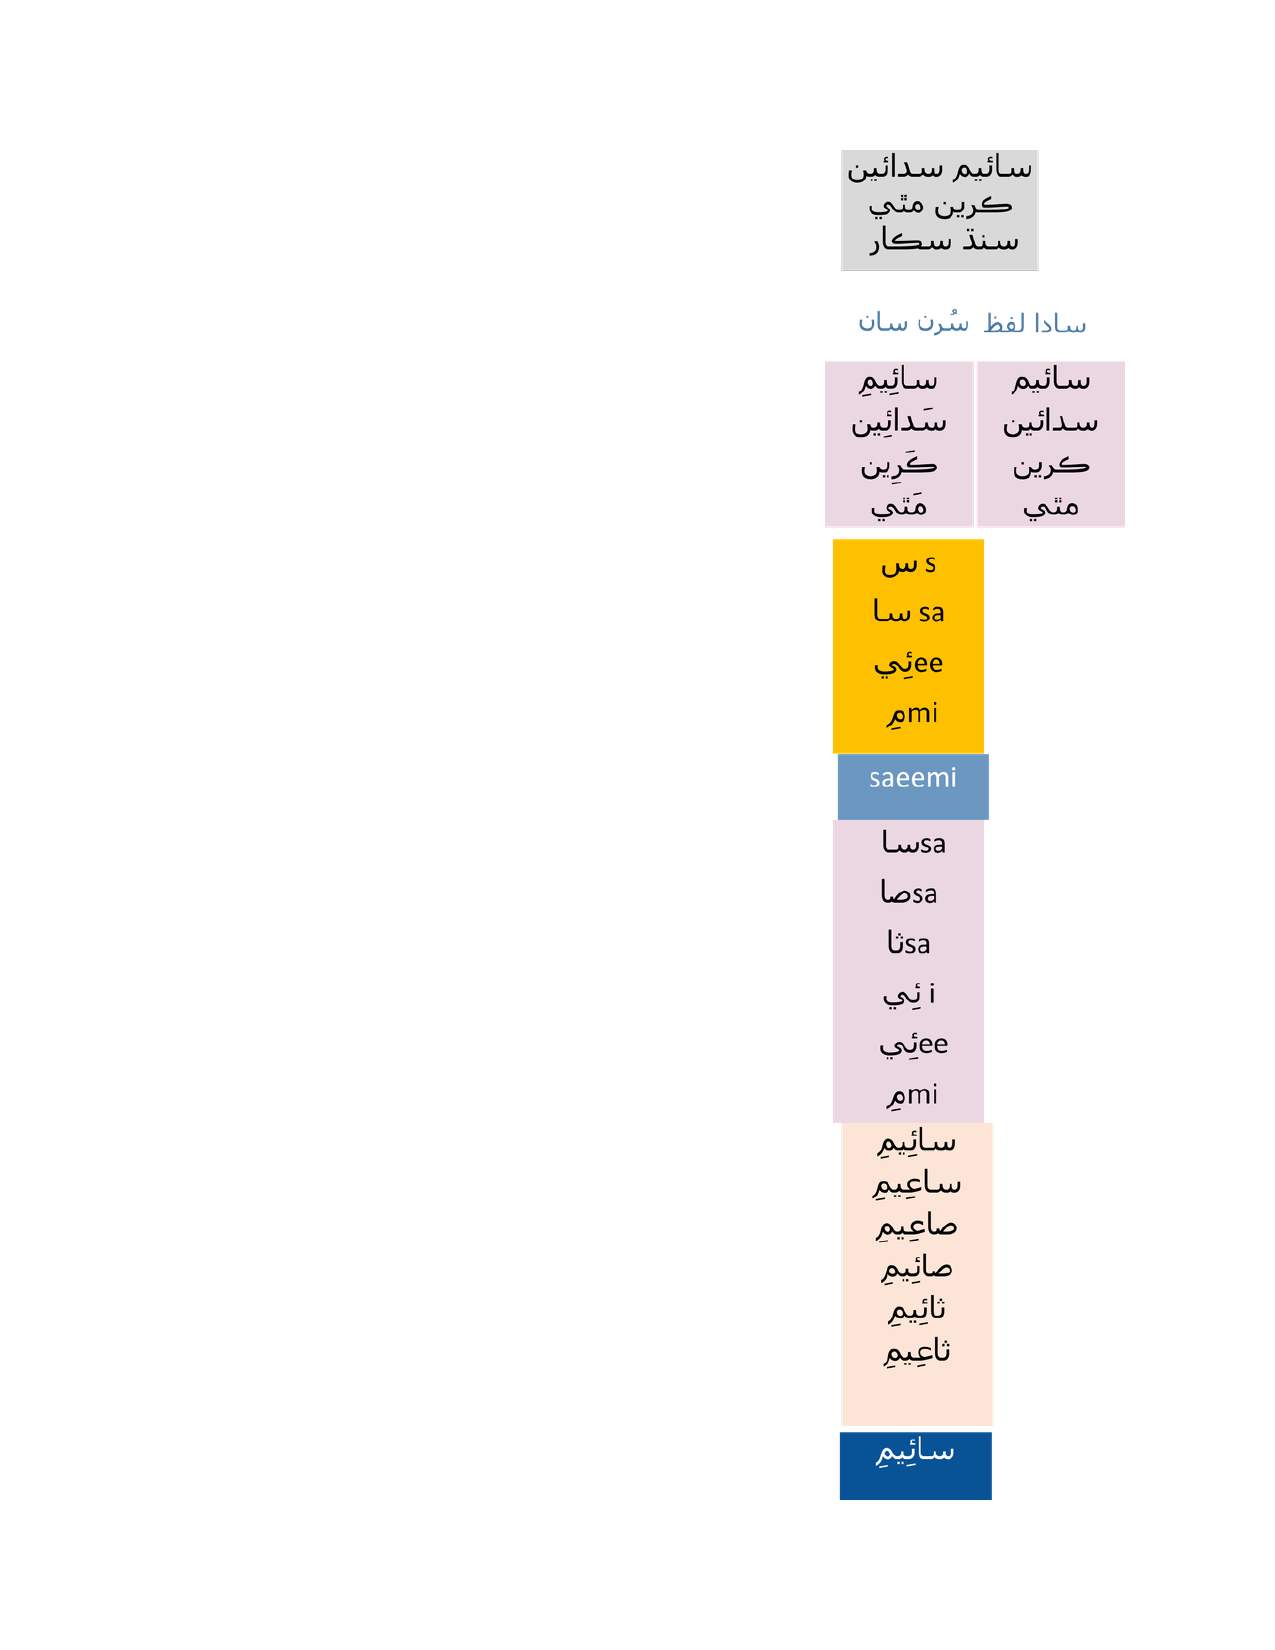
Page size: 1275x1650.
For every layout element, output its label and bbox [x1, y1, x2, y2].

picture [825, 150, 1125, 1500]
